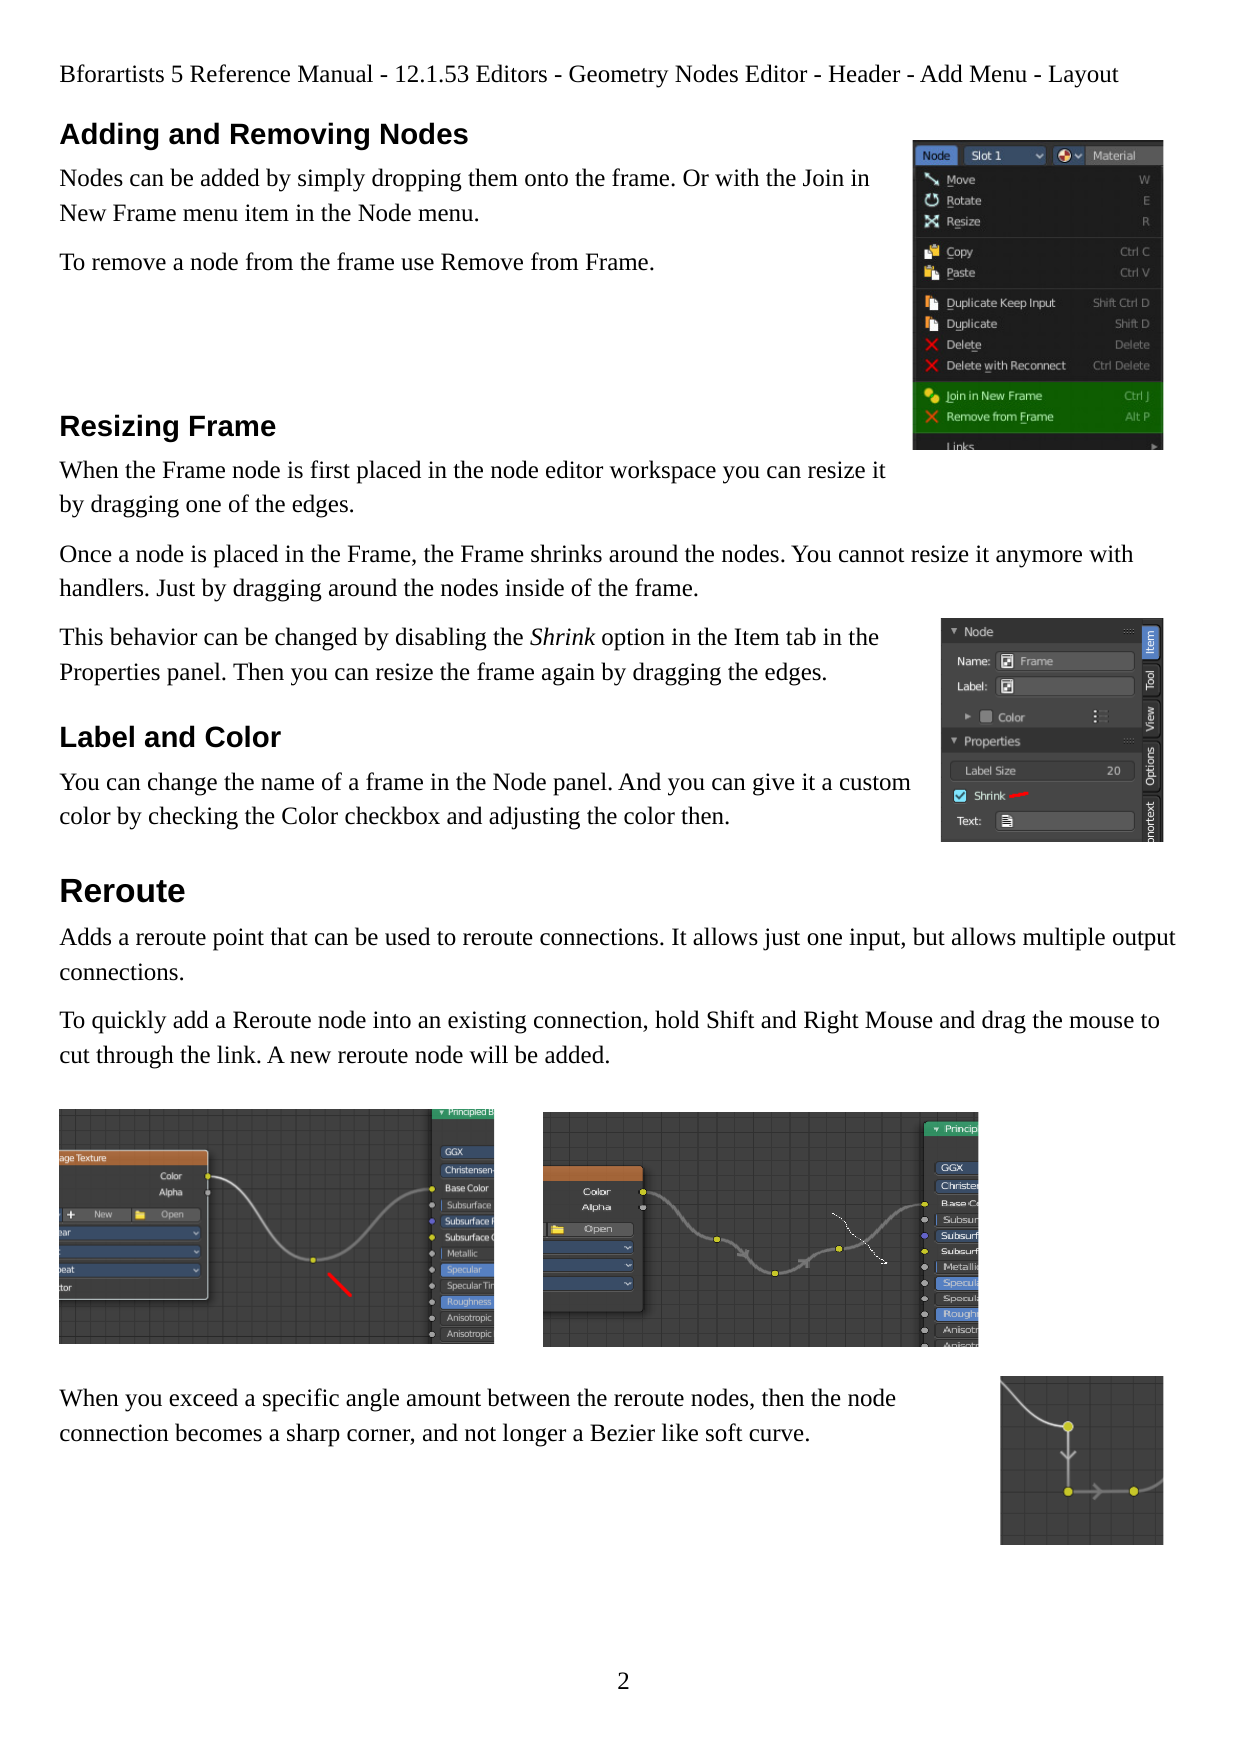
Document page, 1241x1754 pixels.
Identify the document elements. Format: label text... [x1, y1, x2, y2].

text This behavior can be changed by disabling the Shrink option in the Item tab in the Properties panel. Then you can resize the frame again by dragging the edges. [59, 622, 940, 685]
picture [543, 1112, 979, 1347]
text Nodes can be added by simply dropping them onto the frame. Or with the Join in New Frame menu item in the Node menu. [59, 163, 912, 227]
picture [940, 618, 1164, 842]
text When the Frame node is first placed in the node editor workspace you can resize it by dragging one of the edges. [59, 455, 1181, 518]
subtitle [1164, 720, 1181, 754]
picture [59, 1109, 495, 1344]
text When you exceed a specific angle amount between the reroute nodes, then the node connection becomes a sharp corner, and not longer a Bezier like soft curve. [59, 1383, 1000, 1447]
text Once a node is placed in the Frame, the Frame shrinks around the nodes. You cannot resize it anymore with handlers. Just by dragging around the nodes inside of the frame. [59, 539, 1181, 602]
subtitle Label and Color [59, 720, 940, 754]
picture [912, 140, 1164, 450]
subtitle Resizing Frame [59, 409, 912, 443]
subtitle Adding and Removing Nodes [59, 117, 1181, 151]
text Adds a reroute point that can be used to reroute connections. It allows just one input, but allows multiple output connections. [59, 922, 1181, 985]
subtitle Reroute [59, 871, 1181, 909]
subtitle [1164, 409, 1181, 443]
text You can change the name of a frame in the Node panel. And you can give it a custom color by checking the Color checkbox and adjusting the color then. [59, 767, 940, 830]
text To remove a node from the frame use Remove from Frame. [59, 247, 912, 276]
text To quickly add a Reroute node into an existing connection, hold Shift and Right Mouse and drag the mouse to cut through the link. A new reroute node will be added. [59, 1006, 1181, 1069]
picture [1000, 1376, 1164, 1545]
